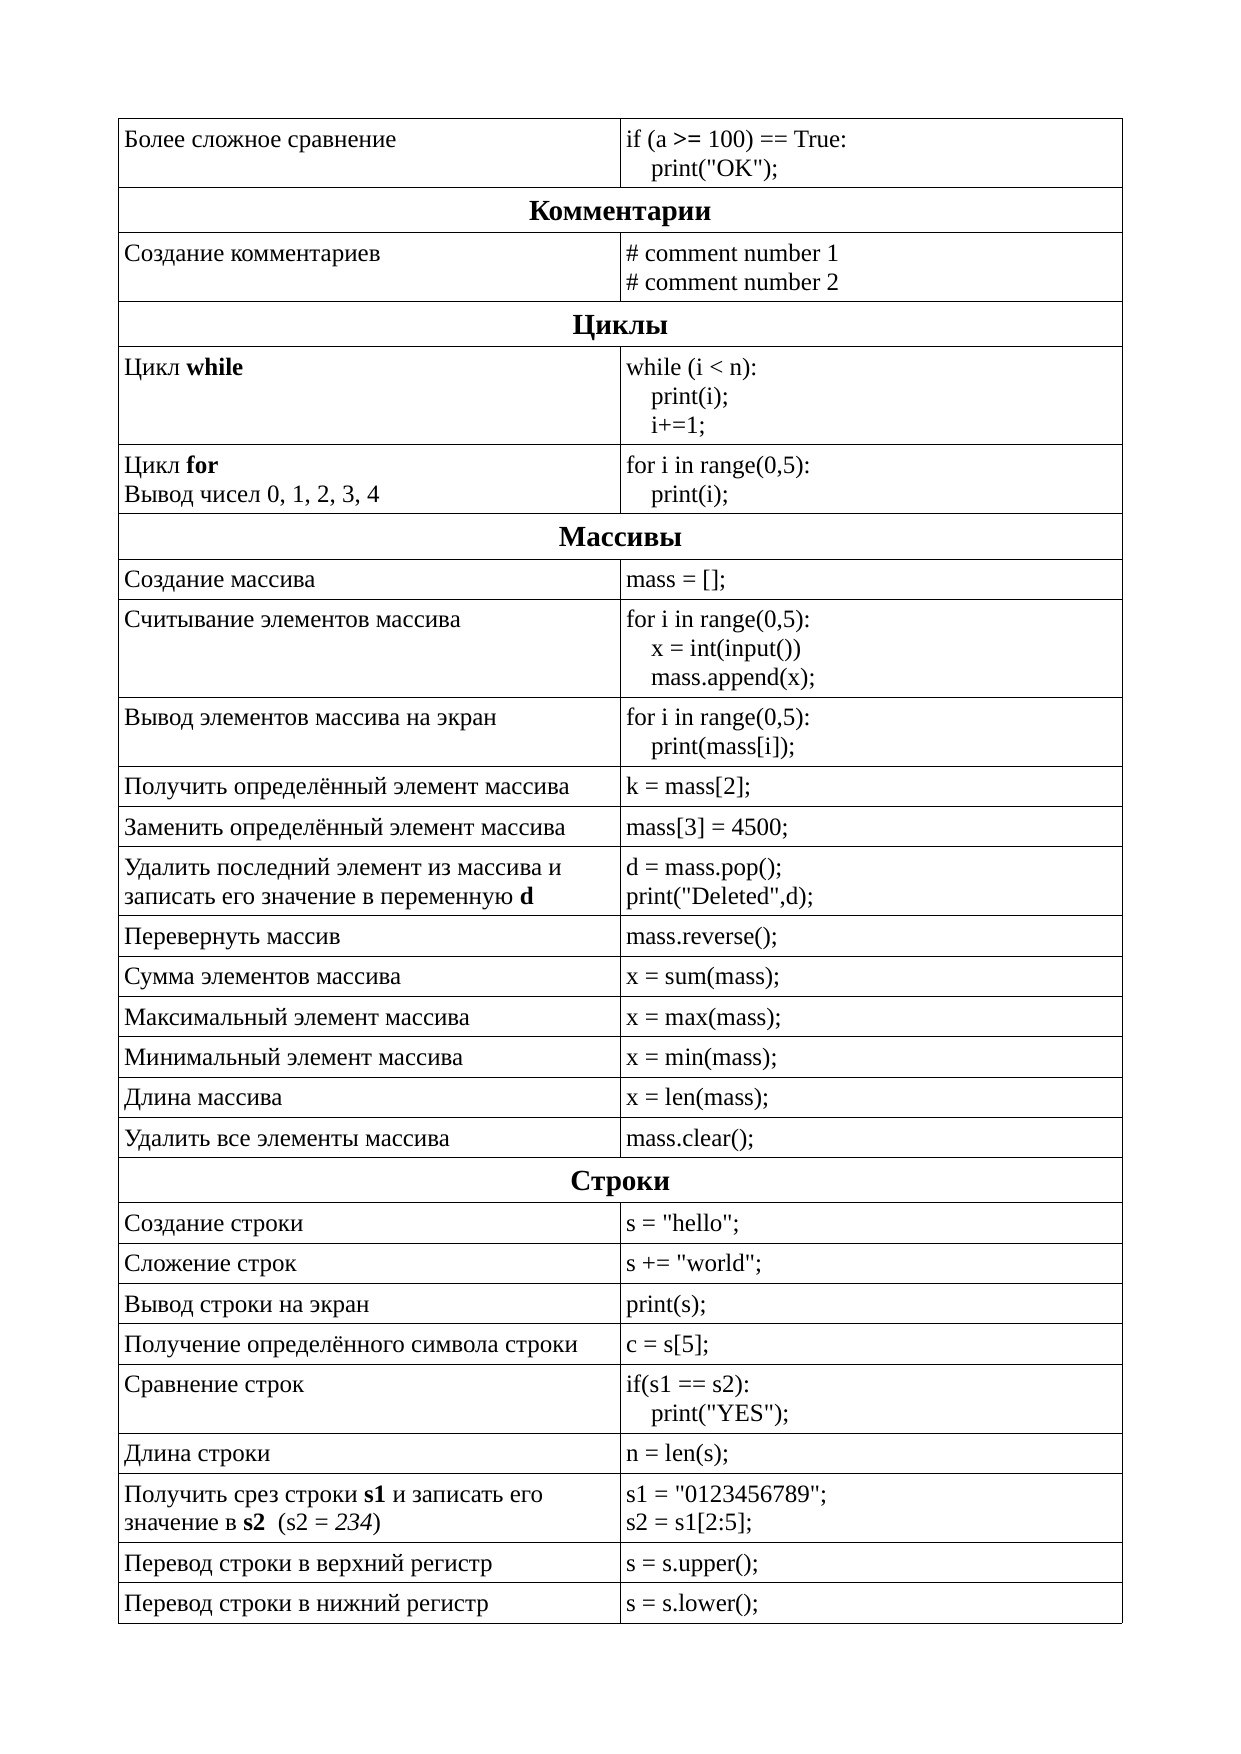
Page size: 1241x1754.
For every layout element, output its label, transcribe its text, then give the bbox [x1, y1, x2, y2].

table_cell k = mass[2]; [621, 767, 1122, 806]
table_cell Длина массива [119, 1078, 620, 1117]
table_cell Сравнение строк [119, 1365, 620, 1433]
table_cell Длина строки [119, 1434, 620, 1473]
table_cell Заменить определённый элемент массива [119, 807, 620, 846]
table_cell Цикл for Вывод чисел 0, 1, 2, 3, 4 [119, 445, 620, 513]
table_cell Более сложное сравнение [119, 119, 620, 187]
table_cell x = max(mass); [621, 997, 1122, 1036]
table_cell Создание строки [119, 1203, 620, 1243]
table_cell s = "hello"; [621, 1203, 1122, 1243]
table_cell for i in range(0,5): print(i); [621, 445, 1122, 513]
table_cell print(s); [621, 1284, 1122, 1323]
table_cell if(s1 == s2): print("YES"); [621, 1365, 1122, 1433]
table_cell Получить срез строки s1 и записать его значение в s2 (s2 = 234) [119, 1474, 620, 1542]
table_cell d = mass.pop(); print("Deleted",d); [621, 847, 1122, 915]
table_cell Создание комментариев [119, 233, 620, 301]
table_cell Вывод строки на экран [119, 1284, 620, 1323]
table_cell Цикл while [119, 347, 620, 444]
table_cell Перевод строки в верхний регистр [119, 1543, 620, 1582]
table_cell Считывание элементов массива [119, 600, 620, 697]
table_cell c = s[5]; [621, 1324, 1122, 1363]
table_cell Массивы [119, 514, 1122, 558]
table_cell mass = []; [621, 560, 1122, 599]
table_cell for i in range(0,5): x = int(input()) mass.append(x); [621, 600, 1122, 697]
table_cell mass.reverse(); [621, 916, 1122, 956]
table_cell Строки [119, 1158, 1122, 1202]
table_cell Удалить последний элемент из массива и записать его значение в переменную d [119, 847, 620, 915]
table_cell x = min(mass); [621, 1037, 1122, 1077]
table_cell Сложение строк [119, 1244, 620, 1283]
table_cell Удалить все элементы массива [119, 1118, 620, 1157]
table_cell n = len(s); [621, 1434, 1122, 1473]
table_cell s = s.lower(); [621, 1583, 1122, 1623]
table_cell Максимальный элемент массива [119, 997, 620, 1036]
table_cell x = len(mass); [621, 1078, 1122, 1117]
table_cell if (a >= 100) == True: print("OK"); [621, 119, 1122, 187]
table_cell x = sum(mass); [621, 957, 1122, 996]
table_cell Циклы [119, 302, 1122, 346]
table_cell Перевод строки в нижний регистр [119, 1583, 620, 1623]
table_cell s1 = "0123456789"; s2 = s1[2:5]; [621, 1474, 1122, 1542]
table_cell Вывод элементов массива на экран [119, 698, 620, 766]
table_cell Сумма элементов массива [119, 957, 620, 996]
table_cell s += "world"; [621, 1244, 1122, 1283]
table_cell # comment number 1 # comment number 2 [621, 233, 1122, 301]
table_cell Перевернуть массив [119, 916, 620, 956]
table_cell while (i < n): print(i); i+=1; [621, 347, 1122, 444]
table_cell mass.clear(); [621, 1118, 1122, 1157]
table_cell Получение определённого символа строки [119, 1324, 620, 1363]
table_cell s = s.upper(); [621, 1543, 1122, 1582]
table_cell Комментарии [119, 188, 1122, 232]
table_cell Получить определённый элемент массива [119, 767, 620, 806]
table_cell Минимальный элемент массива [119, 1037, 620, 1077]
table_cell Создание массива [119, 560, 620, 599]
table_cell mass[3] = 4500; [621, 807, 1122, 846]
table_cell for i in range(0,5): print(mass[i]); [621, 698, 1122, 766]
